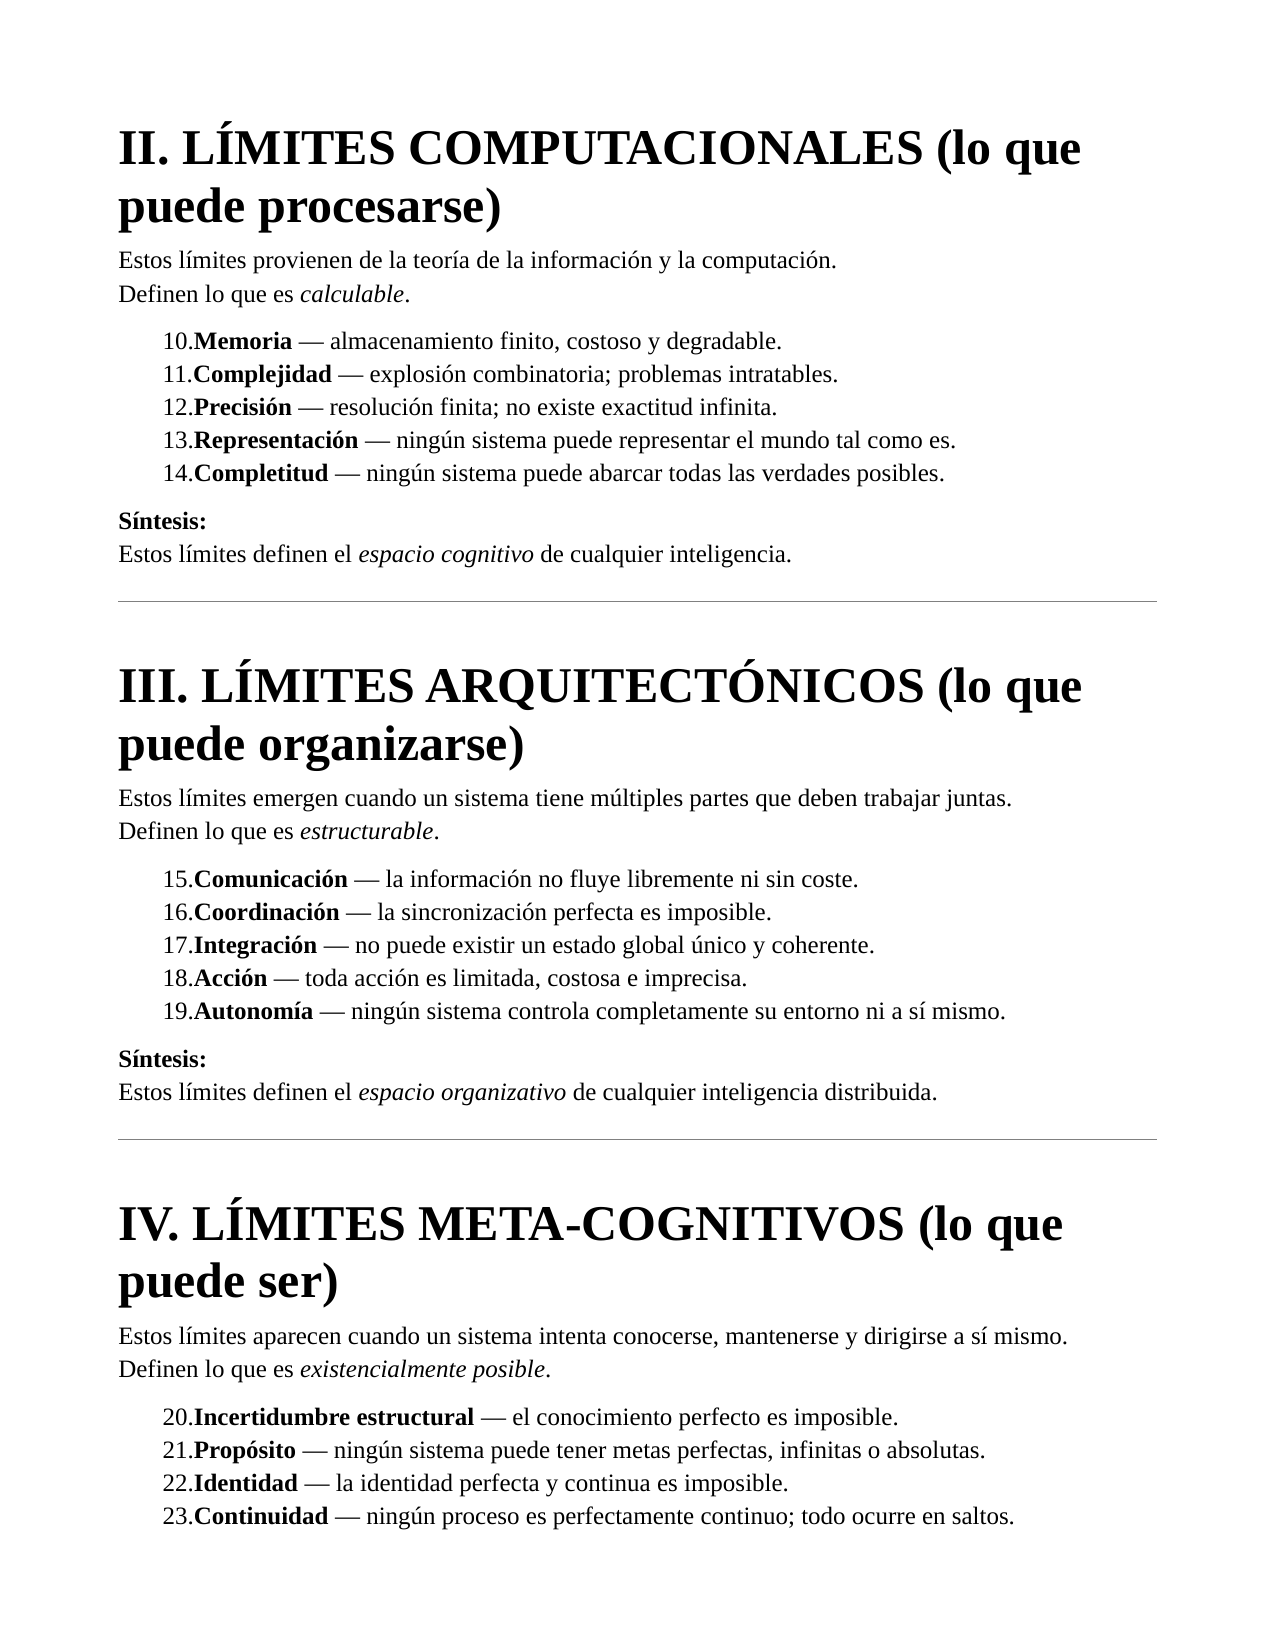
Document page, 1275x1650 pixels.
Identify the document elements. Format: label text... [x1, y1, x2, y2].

subtitle III. LÍMITES ARQUITECTÓNICOS (lo que puede organizarse) [118, 656, 1157, 771]
list Coordinación — la sincronización perfecta es imposible. [162, 897, 1157, 926]
list Integración — no puede existir un estado global único y coherente. [162, 930, 1157, 959]
list Memoria — almacenamiento finito, costoso y degradable. [162, 326, 1157, 355]
text Estos límites aparecen cuando un sistema intenta conocerse, mantenerse y dirigirse a sí mismo. Definen lo que es existencialmente posible. [118, 1321, 1157, 1383]
list Identidad — la identidad perfecta y continua es imposible. [162, 1468, 1157, 1496]
list Continuidad — ningún proceso es perfectamente continuo; todo ocurre en saltos. [162, 1501, 1157, 1529]
list Representación — ningún sistema puede representar el mundo tal como es. [162, 425, 1157, 454]
text Estos límites emergen cuando un sistema tiene múltiples partes que deben trabajar juntas. Definen lo que es estructurable. [118, 783, 1157, 845]
list Comunicación — la información no fluye libremente ni sin coste. [162, 864, 1157, 893]
list Completitud — ningún sistema puede abarcar todas las verdades posibles. [162, 458, 1157, 487]
list Propósito — ningún sistema puede tener metas perfectas, infinitas o absolutas. [162, 1435, 1157, 1463]
text Síntesis: Estos límites definen el espacio cognitivo de cualquier inteligencia. [118, 506, 1157, 568]
subtitle IV. LÍMITES META‑COGNITIVOS (lo que puede ser) [118, 1193, 1157, 1308]
list Complejidad — explosión combinatoria; problemas intratables. [162, 359, 1157, 388]
text Estos límites provienen de la teoría de la información y la computación. Definen lo que es calculable. [118, 246, 1157, 307]
subtitle II. LÍMITES COMPUTACIONALES (lo que puede procesarse) [118, 118, 1157, 233]
text Síntesis: Estos límites definen el espacio organizativo de cualquier inteligencia distribuida. [118, 1044, 1157, 1105]
list Precisión — resolución finita; no existe exactitud infinita. [162, 392, 1157, 421]
list Incertidumbre estructural — el conocimiento perfecto es imposible. [162, 1402, 1157, 1430]
list Autonomía — ningún sistema controla completamente su entorno ni a sí mismo. [162, 996, 1157, 1025]
list Acción — toda acción es limitada, costosa e imprecisa. [162, 963, 1157, 992]
